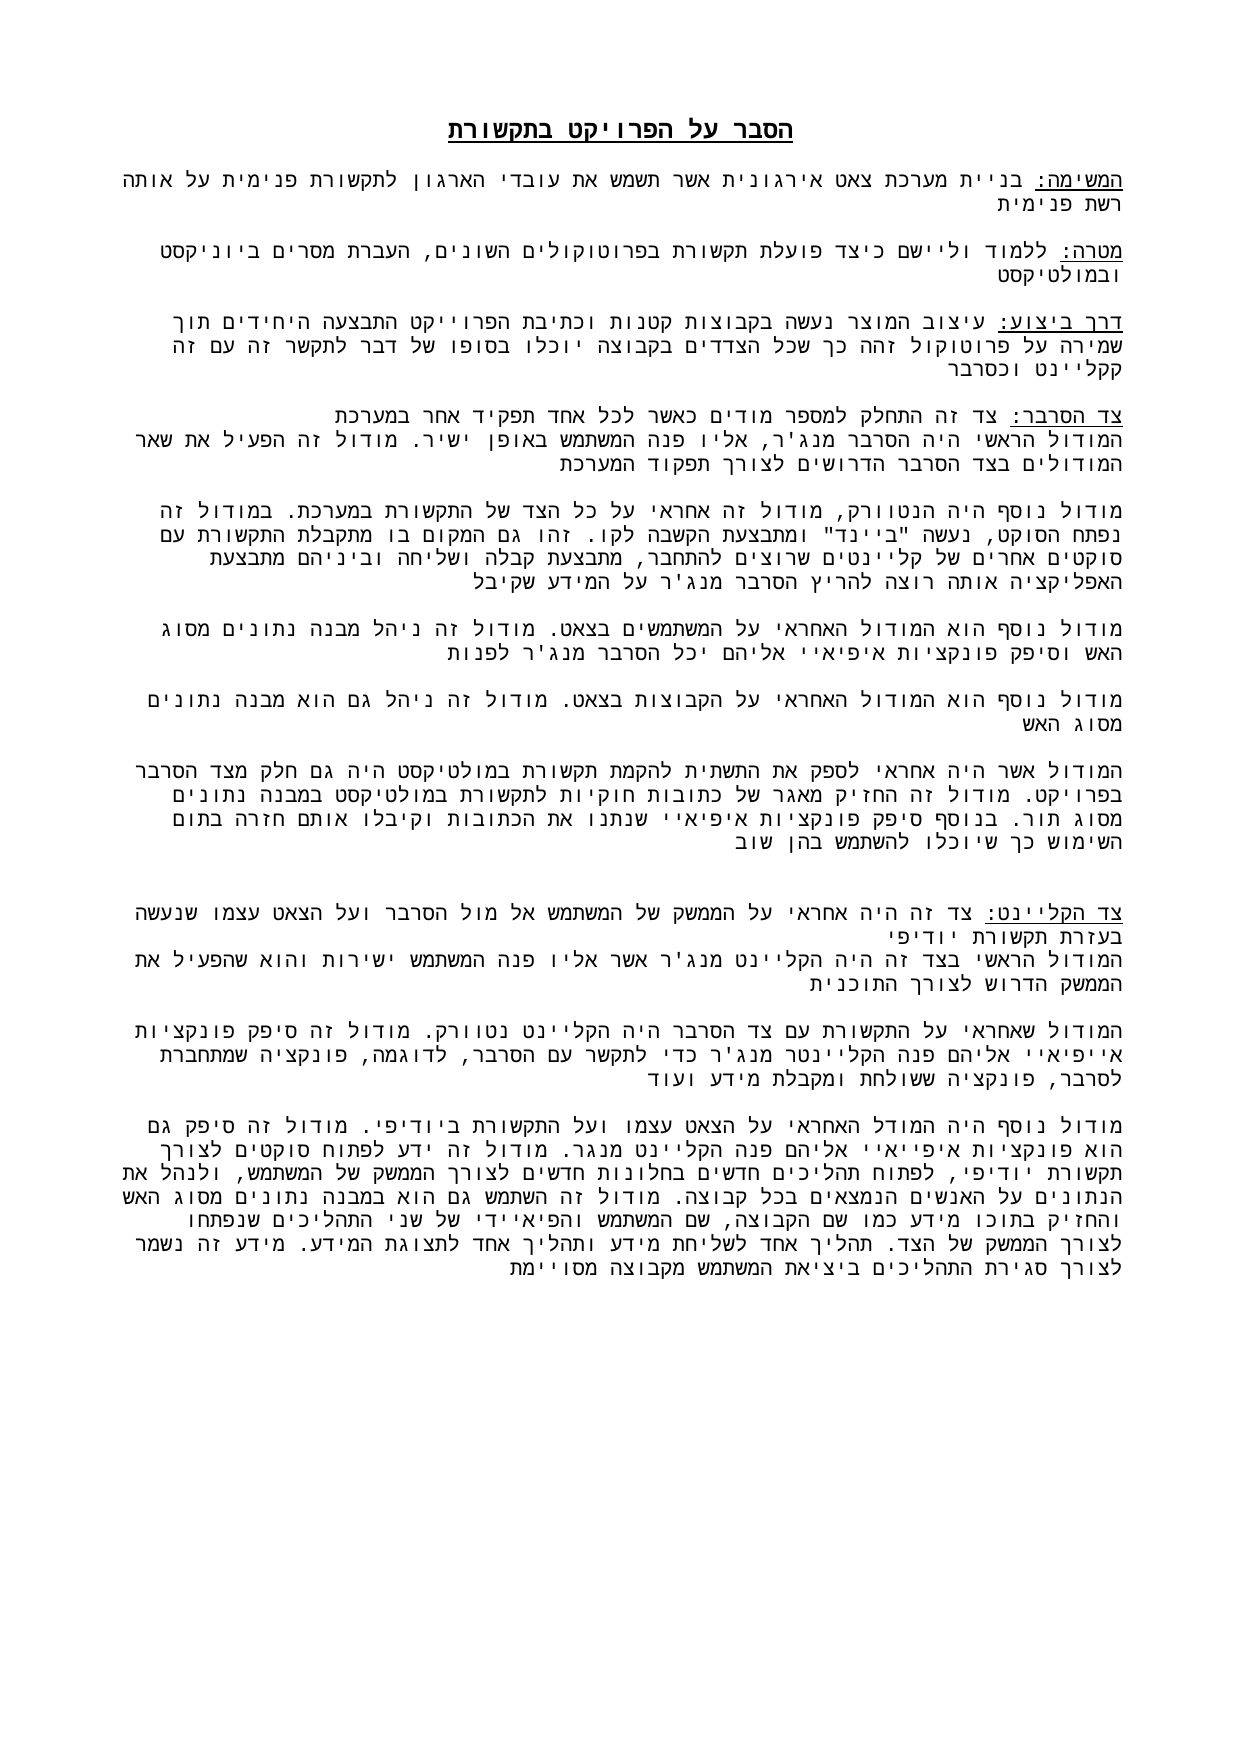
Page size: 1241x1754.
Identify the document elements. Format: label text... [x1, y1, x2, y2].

text מודול נוסף היה המודל האחראי על הצאט עצמו ועל התקשורת ביודיפי. מודול זה סיפק גם הוא פונקציות איפייאיי אליהם פנה הקליינט מנגר. מודול זה ידע לפתוח סוקטים לצורך תקשורת יודיפי, לפתוח תהליכים חדשים בחלונות חדשים לצורך הממשק של המשתמש, ולנהל את הנתונים על האנשים הנמצאים בכל קבוצה. מודול זה השתמש גם הוא במבנה נתונים מסוג האש והחזיק בתוכו מידע כמו שם הקבוצה, שם המשתמש והפיאיידי של שני התהליכים שנפתחו לצורך הממשק של הצד. תהליך אחד לשליחת מידע ותהליך אחד לתצוגת המידע. מידע זה נשמר לצורך סגירת התהליכים ביציאת המשתמש מקבוצה מסויימת [118, 1116, 1122, 1281]
text מודול נוסף הוא המודול האחראי על המשתמשים בצאט. מודול זה ניהל מבנה נתונים מסוג האש וסיפק פונקציות איפיאיי אליהם יכל הסרבר מנג'ר לפנות [118, 619, 1122, 667]
text המודול שאחראי על התקשורת עם צד הסרבר היה הקליינט נטוורק. מודול זה סיפק פונקציות אייפיאיי אליהם פנה הקליינטר מנג'ר כדי לתקשר עם הסרבר, לדוגמה, פונקציה שמתחברת לסרבר, פונקציה ששולחת ומקבלת מידע ועוד [118, 1021, 1122, 1092]
text המודול אשר היה אחראי לספק את התשתית להקמת תקשורת במולטיקסט היה גם חלק מצד הסרבר בפרויקט. מודול זה החזיק מאגר של כתובות חוקיות לתקשורת במולטיקסט במבנה נתונים מסוג תור. בנוסף סיפק פונקציות איפיאיי שנתנו את הכתובות וקיבלו אותם חזרה בתום השימוש כך שיוכלו להשתמש בהן שוב [118, 761, 1122, 856]
text צד הקליינט: צד זה היה אחראי על הממשק של המשתמש אל מול הסרבר ועל הצאט עצמו שנעשה בעזרת תקשורת יודיפי [118, 903, 1122, 950]
text המשימה: בניית מערכת צאט אירגונית אשר תשמש את עובדי הארגון לתקשורת פנימית על אותה רשת פנימית [118, 170, 1122, 217]
text צד הסרבר: צד זה התחלק למספר מודים כאשר לכל אחד תפקיד אחר במערכת [118, 407, 1122, 430]
text הסבר על הפרויקט בתקשורת [118, 118, 1122, 146]
text מטרה: ללמוד וליישם כיצד פועלת תקשורת בפרוטוקולים השונים, העברת מסרים ביוניקסט ובמולטיקסט [118, 241, 1122, 288]
text המודול הראשי בצד זה היה הקליינט מנג'ר אשר אליו פנה המשתמש ישירות והוא שהפעיל את הממשק הדרוש לצורך התוכנית [118, 950, 1122, 998]
text מודול נוסף הוא המודול האחראי על הקבוצות בצאט. מודול זה ניהל גם הוא מבנה נתונים מסוג האש [118, 690, 1122, 738]
text דרך ביצוע: עיצוב המוצר נעשה בקבוצות קטנות וכתיבת הפרוייקט התבצעה היחידים תוך שמירה על פרוטוקול זהה כך שכל הצדדים בקבוצה יוכלו בסופו של דבר לתקשר זה עם זה קקליינט וכסרבר [118, 312, 1122, 383]
text המודול הראשי היה הסרבר מנג'ר, אליו פנה המשתמש באופן ישיר. מודול זה הפעיל את שאר המודולים בצד הסרבר הדרושים לצורך תפקוד המערכת [118, 430, 1122, 477]
text מודול נוסף היה הנטוורק, מודול זה אחראי על כל הצד של התקשורת במערכת. במודול זה נפתח הסוקט, נעשה "ביינד" ומתבצעת הקשבה לקו. זהו גם המקום בו מתקבלת התקשורת עם סוקטים אחרים של קליינטים שרוצים להתחבר, מתבצעת קבלה ושליחה וביניהם מתבצעת האפליקציה אותה רוצה להריץ הסרבר מנג'ר על המידע שקיבל [118, 501, 1122, 596]
